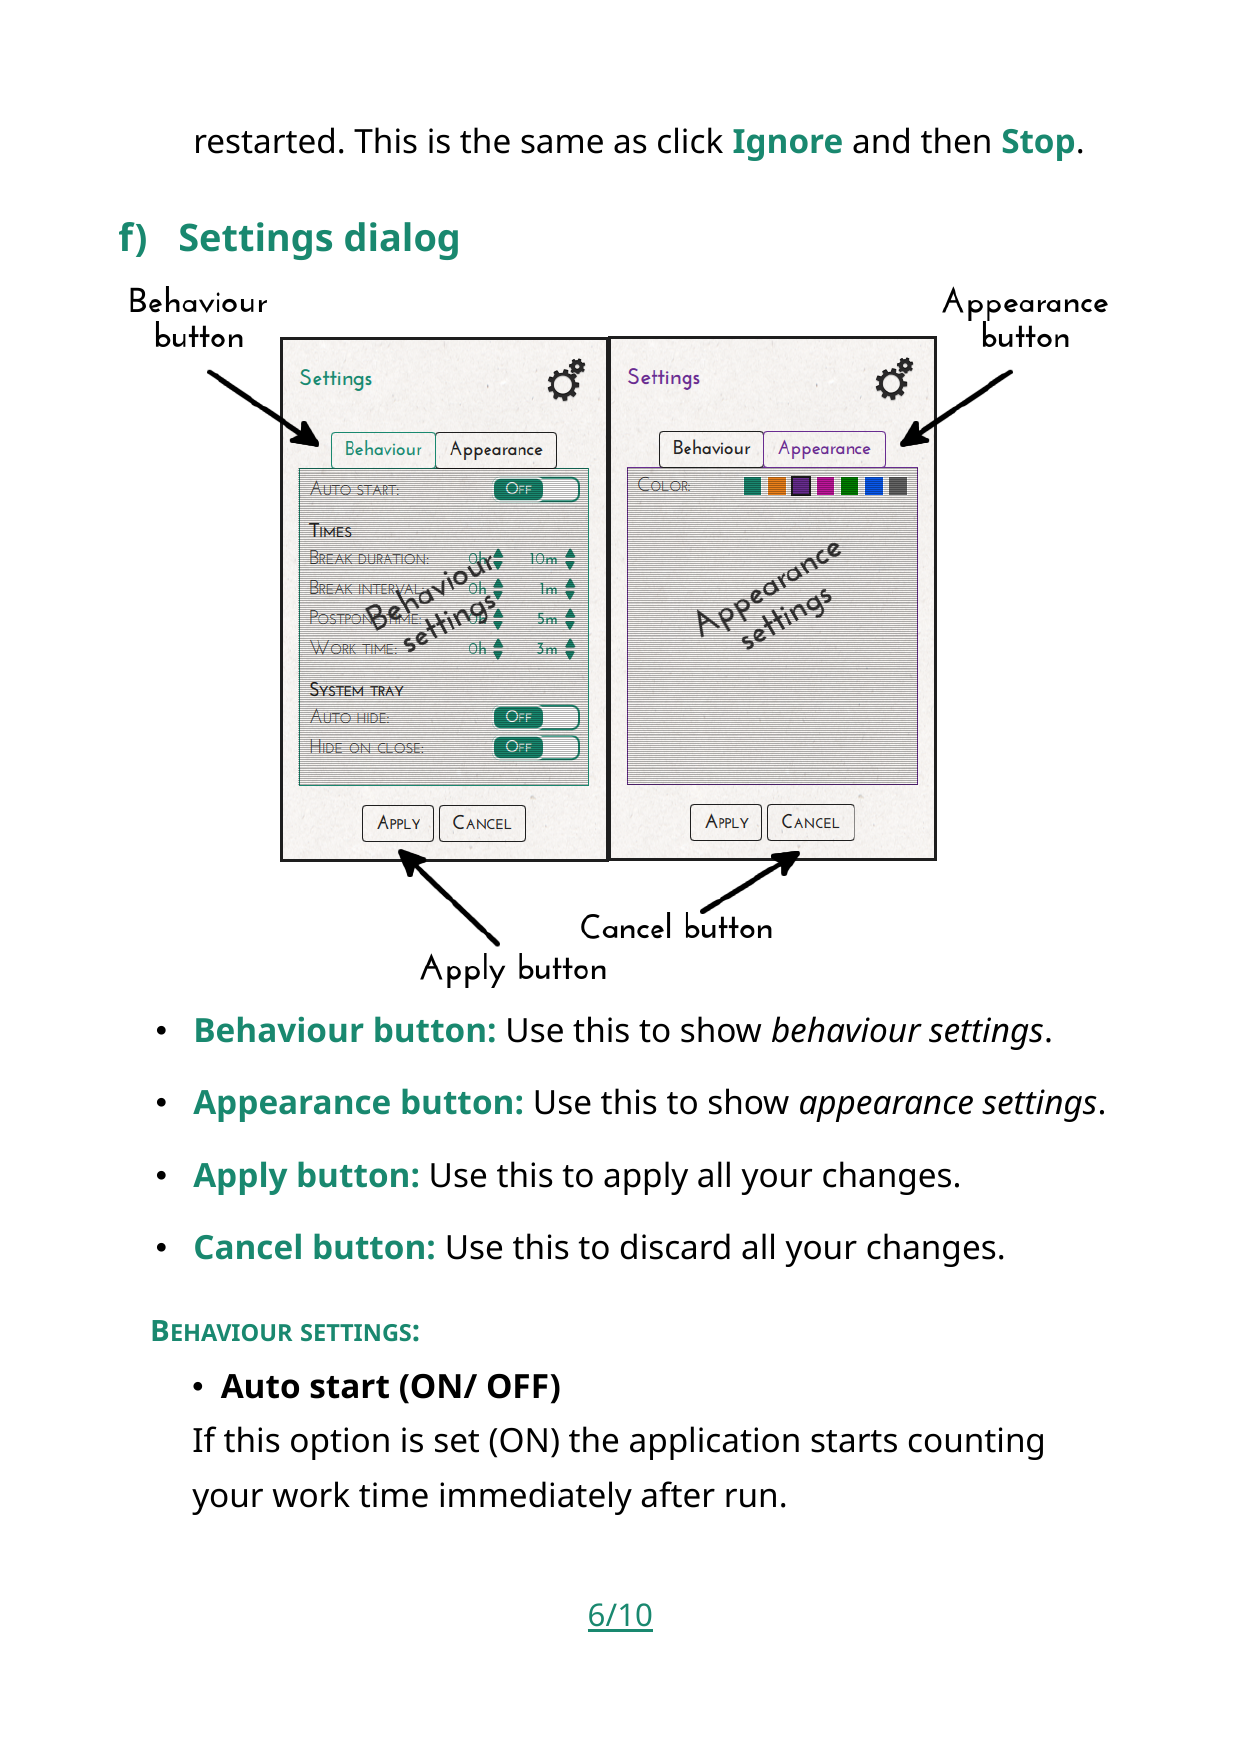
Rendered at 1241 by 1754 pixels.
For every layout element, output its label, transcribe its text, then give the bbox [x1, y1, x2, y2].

list Appearance button: Use this to show appearance settings. [156, 1079, 1122, 1124]
list Auto start (ON/ OFF) If this option is set (ON) the application starts counting your work time immediately after run. [192, 1363, 1122, 1517]
list Apply button: Use this to apply all your changes. [156, 1151, 1122, 1197]
picture [118, 275, 1123, 998]
list Cancel button: Use this to discard all your changes. [156, 1223, 1122, 1269]
list Behaviour button: Use this to show behaviour settings. [156, 998, 1122, 1052]
subtitle Behaviour settings: [150, 1310, 1122, 1350]
list restarted. This is the same as click Ignore and then Stop. [156, 118, 1122, 163]
subtitle Settings dialog [118, 211, 1122, 263]
